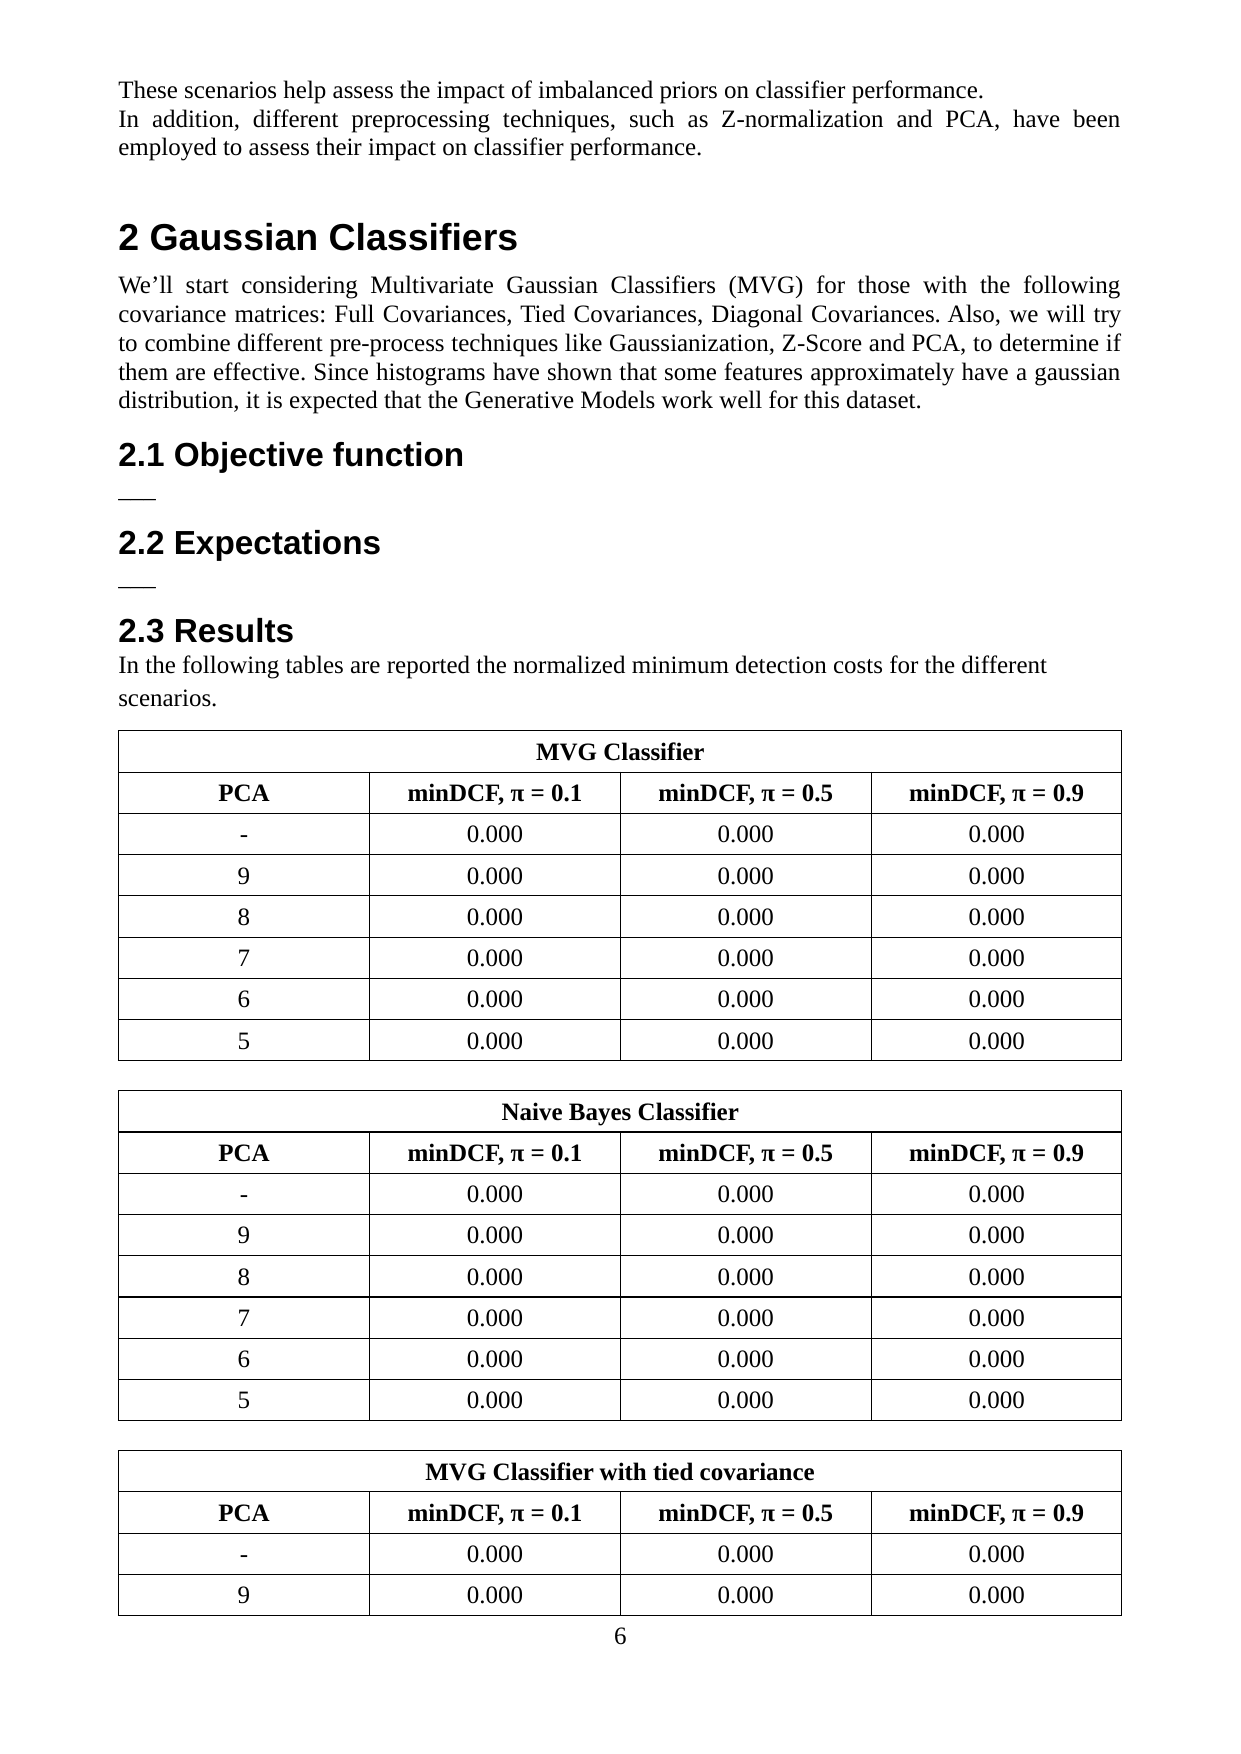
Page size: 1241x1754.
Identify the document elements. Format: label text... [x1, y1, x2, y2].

table_cell 6 [119, 1339, 369, 1379]
table_cell 0.000 [370, 1256, 620, 1296]
table_cell 0.000 [621, 938, 871, 978]
table_cell 8 [119, 896, 369, 937]
table_header MVG Classifier with tied covariance [119, 1451, 1121, 1491]
subtitle 2.2 Expectations [118, 523, 1122, 562]
table_cell minDCF, π = 0.1 [370, 773, 620, 813]
table_cell minDCF, π = 0.5 [621, 1492, 871, 1532]
table_cell 0.000 [872, 1380, 1121, 1420]
table_cell minDCF, π = 0.9 [872, 1133, 1121, 1173]
table_cell 9 [119, 1575, 369, 1615]
text ___ [118, 562, 1122, 590]
table_cell 8 [119, 1256, 369, 1296]
table_cell 0.000 [872, 1298, 1121, 1338]
table_cell minDCF, π = 0.9 [872, 1492, 1121, 1532]
table_cell 6 [119, 979, 369, 1019]
table_cell 5 [119, 1020, 369, 1060]
table_cell minDCF, π = 0.9 [872, 773, 1121, 813]
table_cell 0.000 [872, 979, 1121, 1019]
table_cell 0.000 [370, 1174, 620, 1214]
table_cell 0.000 [872, 1215, 1121, 1255]
table_cell 0.000 [370, 979, 620, 1019]
table_cell minDCF, π = 0.1 [370, 1492, 620, 1532]
table_cell 0.000 [621, 1020, 871, 1060]
table_cell 0.000 [872, 1339, 1121, 1379]
table_cell minDCF, π = 0.1 [370, 1133, 620, 1173]
table_cell 0.000 [872, 1256, 1121, 1296]
table_cell - [119, 1174, 369, 1214]
table_cell 0.000 [370, 1339, 620, 1379]
table_cell 0.000 [370, 814, 620, 854]
table_cell 7 [119, 1298, 369, 1338]
table_cell 0.000 [872, 896, 1121, 937]
text We’ll start considering Multivariate Gaussian Classifiers (MVG) for those with the following covariance matrices: Full Covariances, Tied Covariances, Diagonal Covariances. Also, we will try to combine different pre-process techniques like Gaussianization, Z-Score and PCA, to determine if them are effective. Since histograms have shown that some features approximately have a gaussian distribution, it is expected that the Generative Models work well for this dataset. [118, 271, 1122, 414]
text ___ [118, 474, 1122, 502]
table_cell 7 [119, 938, 369, 978]
table_cell PCA [119, 773, 369, 813]
table_cell 0.000 [872, 814, 1121, 854]
table_cell minDCF, π = 0.5 [621, 773, 871, 813]
table_cell 0.000 [872, 1575, 1121, 1615]
table_cell 0.000 [621, 1534, 871, 1574]
table_cell 0.000 [370, 1534, 620, 1574]
subtitle 2.1 Objective function [118, 435, 1122, 474]
table_cell 0.000 [370, 1020, 620, 1060]
table_cell 0.000 [621, 1174, 871, 1214]
subtitle 2 Gaussian Classifiers [118, 215, 1122, 258]
table_cell 0.000 [370, 1298, 620, 1338]
text These scenarios help assess the impact of imbalanced priors on classifier performance. [118, 75, 1122, 104]
table_cell 0.000 [621, 1380, 871, 1420]
table_cell 0.000 [621, 896, 871, 937]
table_cell 0.000 [621, 1215, 871, 1255]
table_cell - [119, 814, 369, 854]
table_cell 9 [119, 1215, 369, 1255]
table_cell 0.000 [872, 855, 1121, 895]
subtitle 2.3 Results [118, 611, 1122, 650]
text In addition, different preprocessing techniques, such as Z-normalization and PCA, have been employed to assess their impact on classifier performance. [118, 104, 1122, 161]
table_cell 9 [119, 855, 369, 895]
table_cell 0.000 [621, 1256, 871, 1296]
table_cell 0.000 [872, 1534, 1121, 1574]
table_cell 0.000 [621, 814, 871, 854]
table_cell 0.000 [621, 1339, 871, 1379]
table_cell 0.000 [370, 1215, 620, 1255]
table_header Naive Bayes Classifier [119, 1091, 1121, 1131]
table_cell 0.000 [621, 979, 871, 1019]
table_cell 0.000 [872, 1174, 1121, 1214]
table_cell - [119, 1534, 369, 1574]
table_cell 0.000 [370, 855, 620, 895]
table_cell 5 [119, 1380, 369, 1420]
table_cell PCA [119, 1492, 369, 1532]
table_cell 0.000 [370, 1575, 620, 1615]
table_cell 0.000 [621, 1298, 871, 1338]
text In the following tables are reported the normalized minimum detection costs for the different scenarios. [118, 650, 1122, 711]
table_cell minDCF, π = 0.5 [621, 1133, 871, 1173]
table_cell 0.000 [370, 938, 620, 978]
table_cell 0.000 [872, 1020, 1121, 1060]
table_cell 0.000 [370, 1380, 620, 1420]
table_cell 0.000 [621, 1575, 871, 1615]
table_cell 0.000 [370, 896, 620, 937]
table_cell 0.000 [872, 938, 1121, 978]
table_cell PCA [119, 1133, 369, 1173]
table_cell 0.000 [621, 855, 871, 895]
table_header MVG Classifier [119, 731, 1121, 772]
